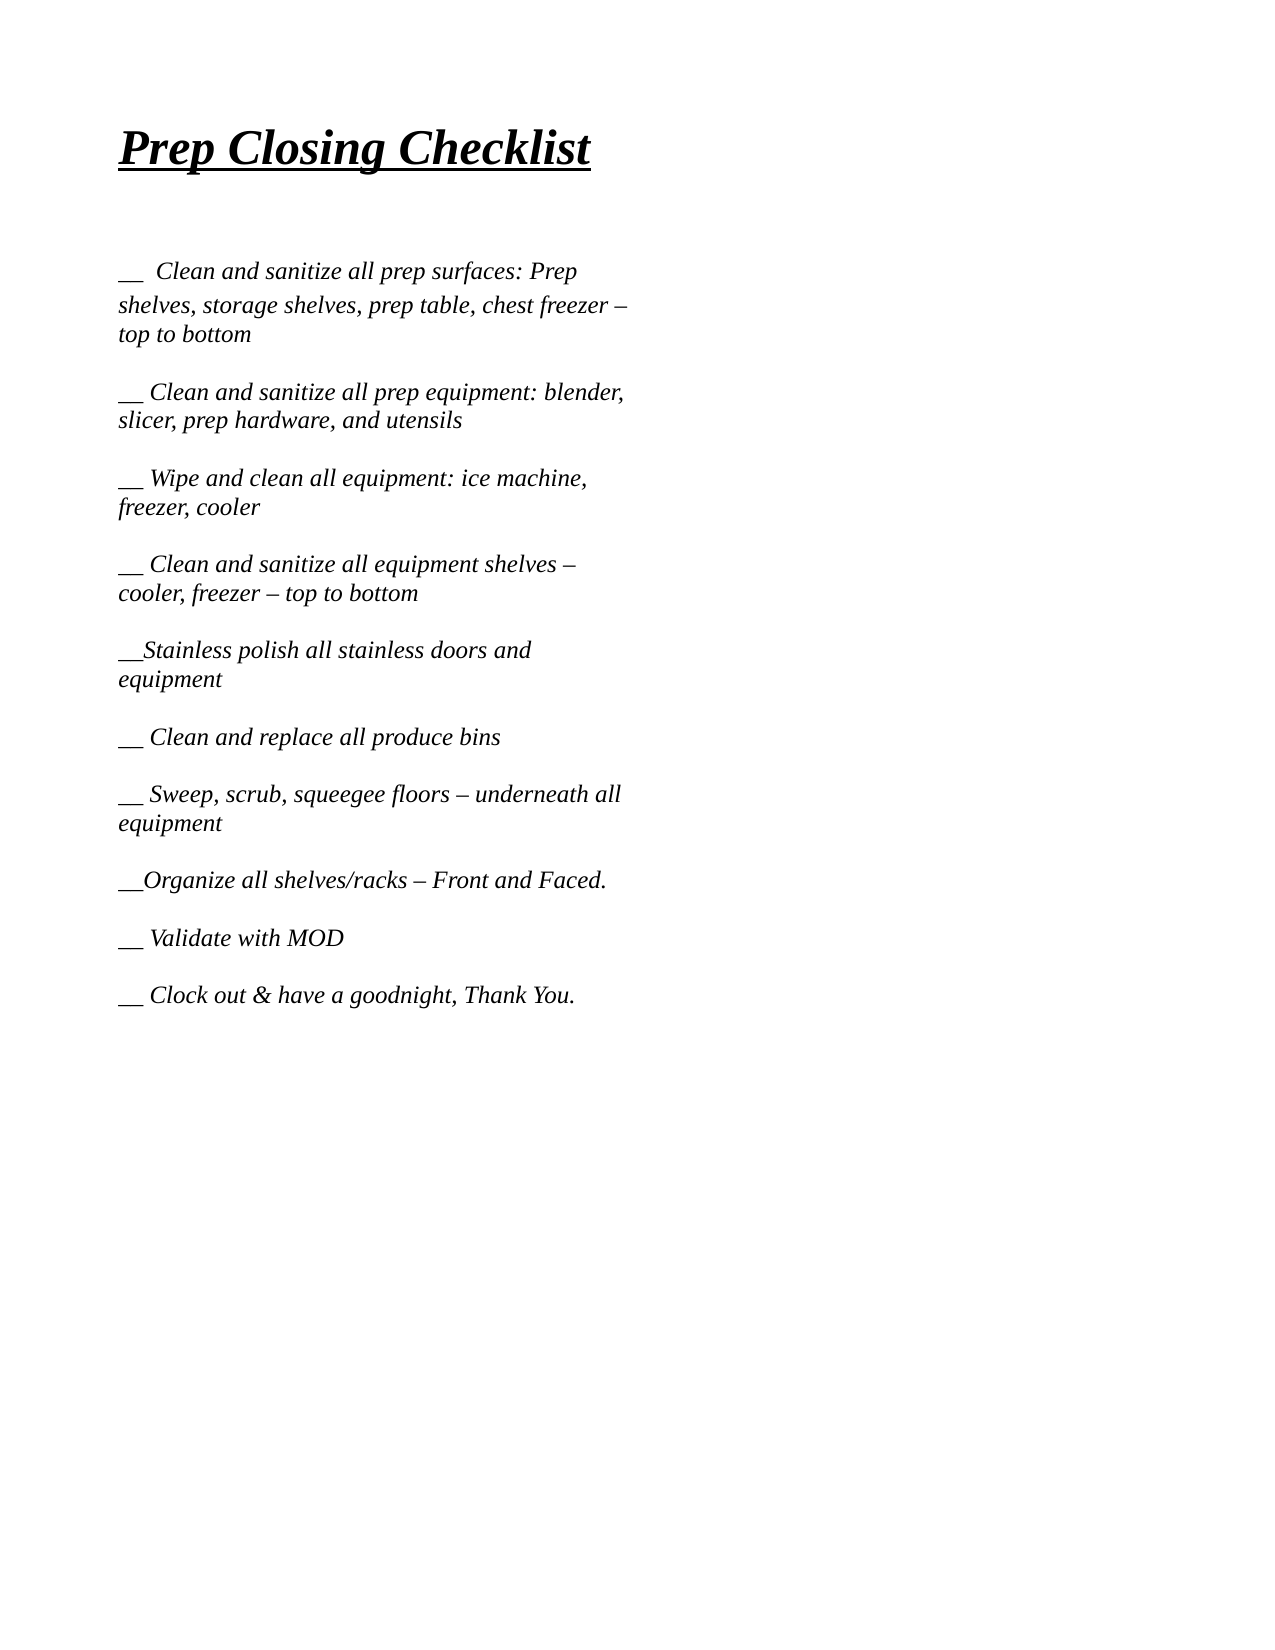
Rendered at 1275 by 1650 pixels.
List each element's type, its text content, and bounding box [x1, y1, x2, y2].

text __ Clean and sanitize all prep equipment: blender, slicer, prep hardware, and utensils [118, 377, 637, 434]
text __ Wipe and clean all equipment: ice machine, freezer, cooler [118, 463, 637, 521]
text __ Clock out & have a goodnight, Thank You. [118, 981, 637, 1009]
text __Stainless polish all stainless doors and equipment [118, 636, 637, 693]
text __ Sweep, scrub, squeegee floors – underneath all equipment [118, 779, 637, 837]
text __ Clean and sanitize all equipment shelves – cooler, freezer – top to bottom [118, 549, 637, 607]
text __ Clean and sanitize all prep surfaces: Prep shelves, storage shelves, prep table, chest freezer – top to bottom [118, 233, 637, 348]
text __ Validate with MOD [118, 923, 637, 952]
text __ Clean and replace all produce bins [118, 722, 637, 751]
text Prep Closing Checklist [118, 118, 637, 176]
text __Organize all shelves/racks – Front and Faced. [118, 866, 637, 894]
